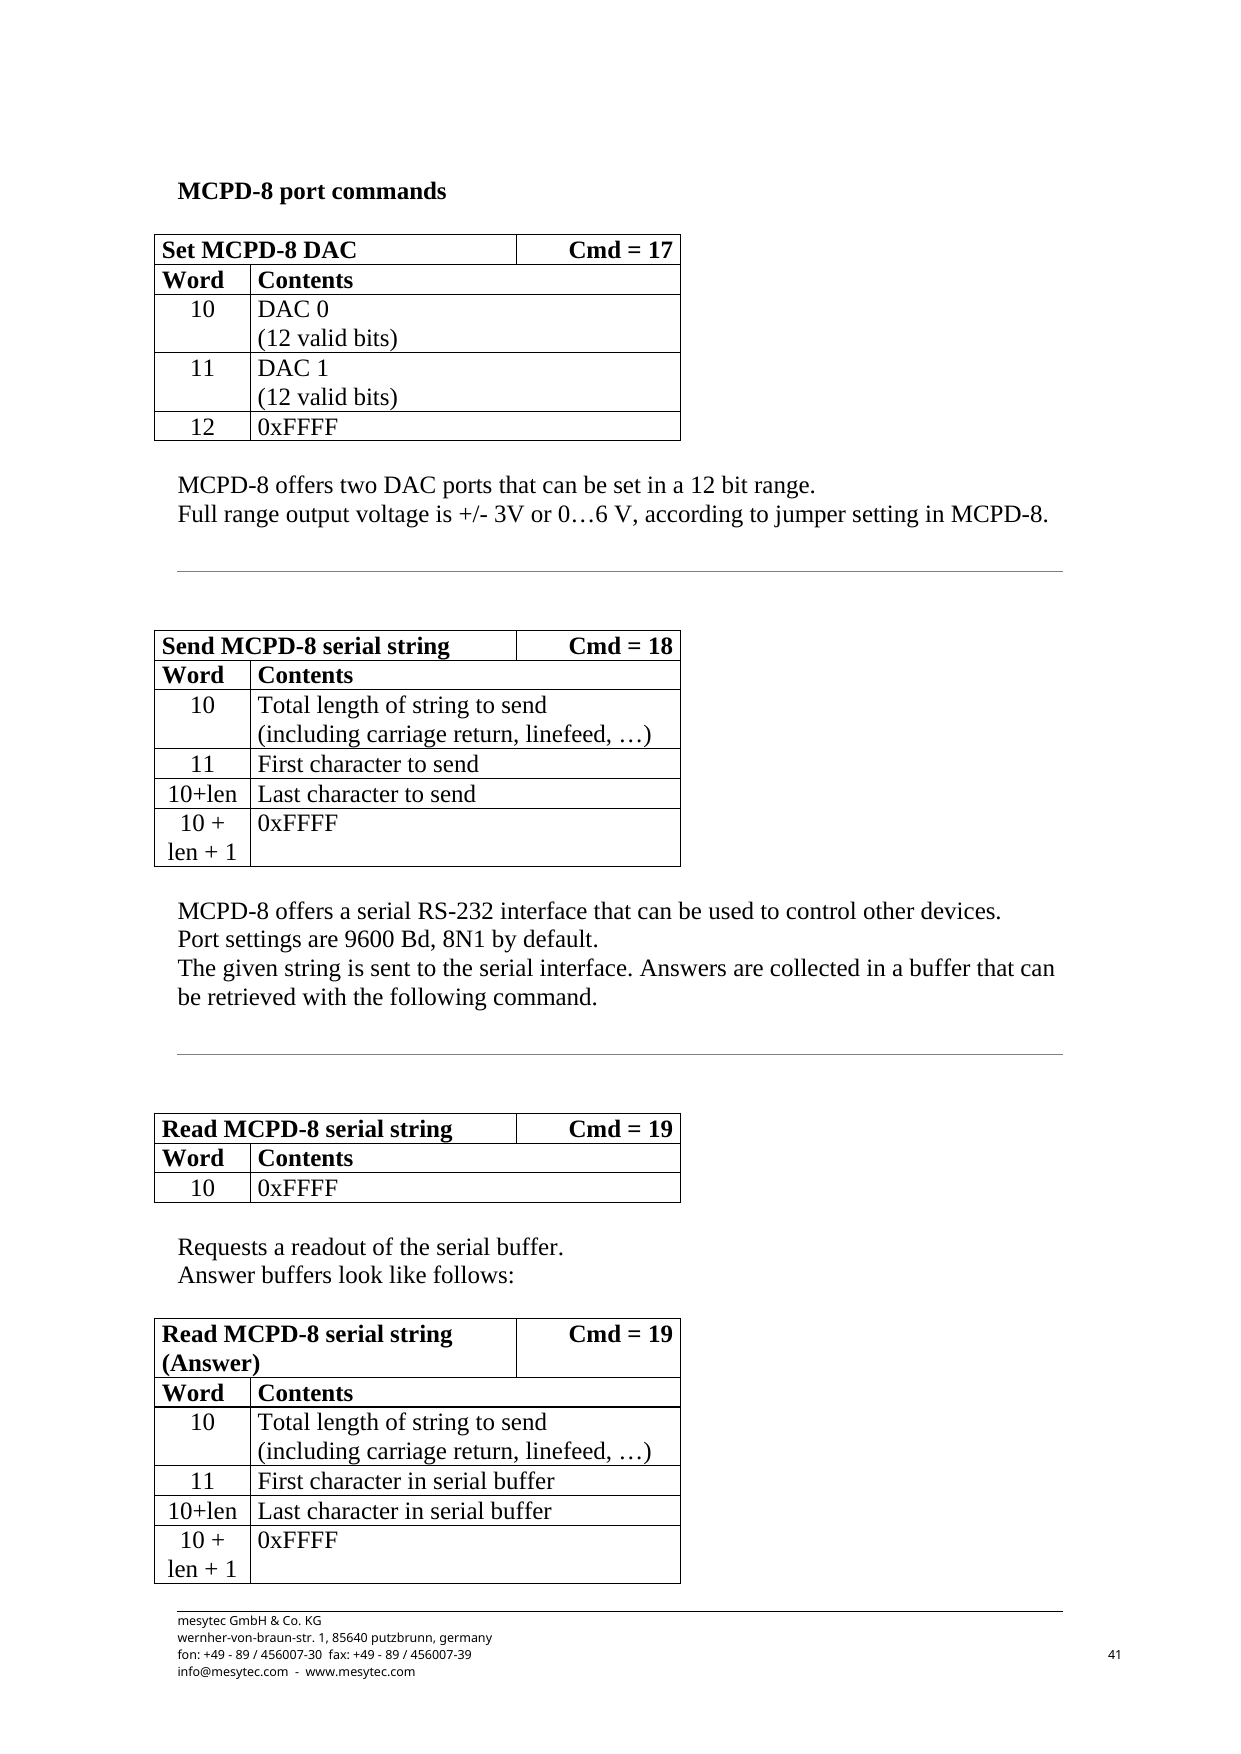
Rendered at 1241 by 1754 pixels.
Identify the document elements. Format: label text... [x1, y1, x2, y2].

table_header Cmd = 18 [517, 631, 680, 659]
table_cell 10 [155, 295, 250, 352]
table_cell First character in serial buffer [251, 1466, 680, 1495]
table_cell 11 [155, 353, 250, 411]
table_cell Total length of string to send (including carriage return, linefeed, …) [251, 690, 680, 748]
text The given string is sent to the serial interface. Answers are collected in a buffer that can be retrieved with the following command. [177, 953, 1063, 1011]
table_cell Contents [251, 1378, 680, 1406]
table_cell Total length of string to send (including carriage return, linefeed, …) [251, 1408, 680, 1465]
table_cell Word [155, 1378, 250, 1406]
table_cell 0xFFFF [251, 1526, 680, 1583]
text MCPD-8 offers a serial RS-232 interface that can be used to control other devices. [177, 896, 1063, 924]
table_cell 10 [155, 1173, 250, 1202]
text Answer buffers look like follows: [177, 1261, 1063, 1289]
table_cell 10 [155, 1408, 250, 1465]
table_header Cmd = 19 [517, 1319, 680, 1377]
table_cell Word [155, 661, 250, 689]
text Requests a readout of the serial buffer. [177, 1232, 1063, 1261]
table_cell 10+len [155, 779, 250, 807]
table_cell Word [155, 1144, 250, 1172]
text Full range output voltage is +/- 3V or 0…6 V, according to jumper setting in MCPD-8. [177, 499, 1063, 528]
table_cell 0xFFFF [251, 809, 680, 866]
table_cell 10 + len + 1 [155, 809, 250, 866]
table_cell DAC 0 (12 valid bits) [251, 295, 680, 352]
table_cell 0xFFFF [251, 412, 680, 440]
table_cell 12 [155, 412, 250, 440]
table_cell Word [155, 265, 250, 293]
table_cell Last character to send [251, 779, 680, 807]
table_cell DAC 1 (12 valid bits) [251, 353, 680, 411]
text Port settings are 9600 Bd, 8N1 by default. [177, 924, 1063, 953]
table_cell Last character in serial buffer [251, 1496, 680, 1524]
table_header Cmd = 19 [517, 1114, 680, 1142]
table_header Read MCPD-8 serial string [155, 1114, 516, 1142]
subtitle MCPD-8 port commands [177, 176, 1063, 205]
table_header Read MCPD-8 serial string (Answer) [155, 1319, 516, 1377]
table_cell 11 [155, 1466, 250, 1495]
text MCPD-8 offers two DAC ports that can be set in a 12 bit range. [177, 470, 1063, 499]
table_cell 10 + len + 1 [155, 1526, 250, 1583]
table_header Cmd = 17 [517, 235, 680, 264]
table_cell Contents [251, 661, 680, 689]
table_cell 10+len [155, 1496, 250, 1524]
table_cell 11 [155, 749, 250, 778]
table_header Set MCPD-8 DAC [155, 235, 516, 264]
table_cell Contents [251, 1144, 680, 1172]
table_header Send MCPD-8 serial string [155, 631, 516, 659]
table_cell First character to send [251, 749, 680, 778]
table_cell Contents [251, 265, 680, 293]
table_cell 10 [155, 690, 250, 748]
table_cell 0xFFFF [251, 1173, 680, 1202]
